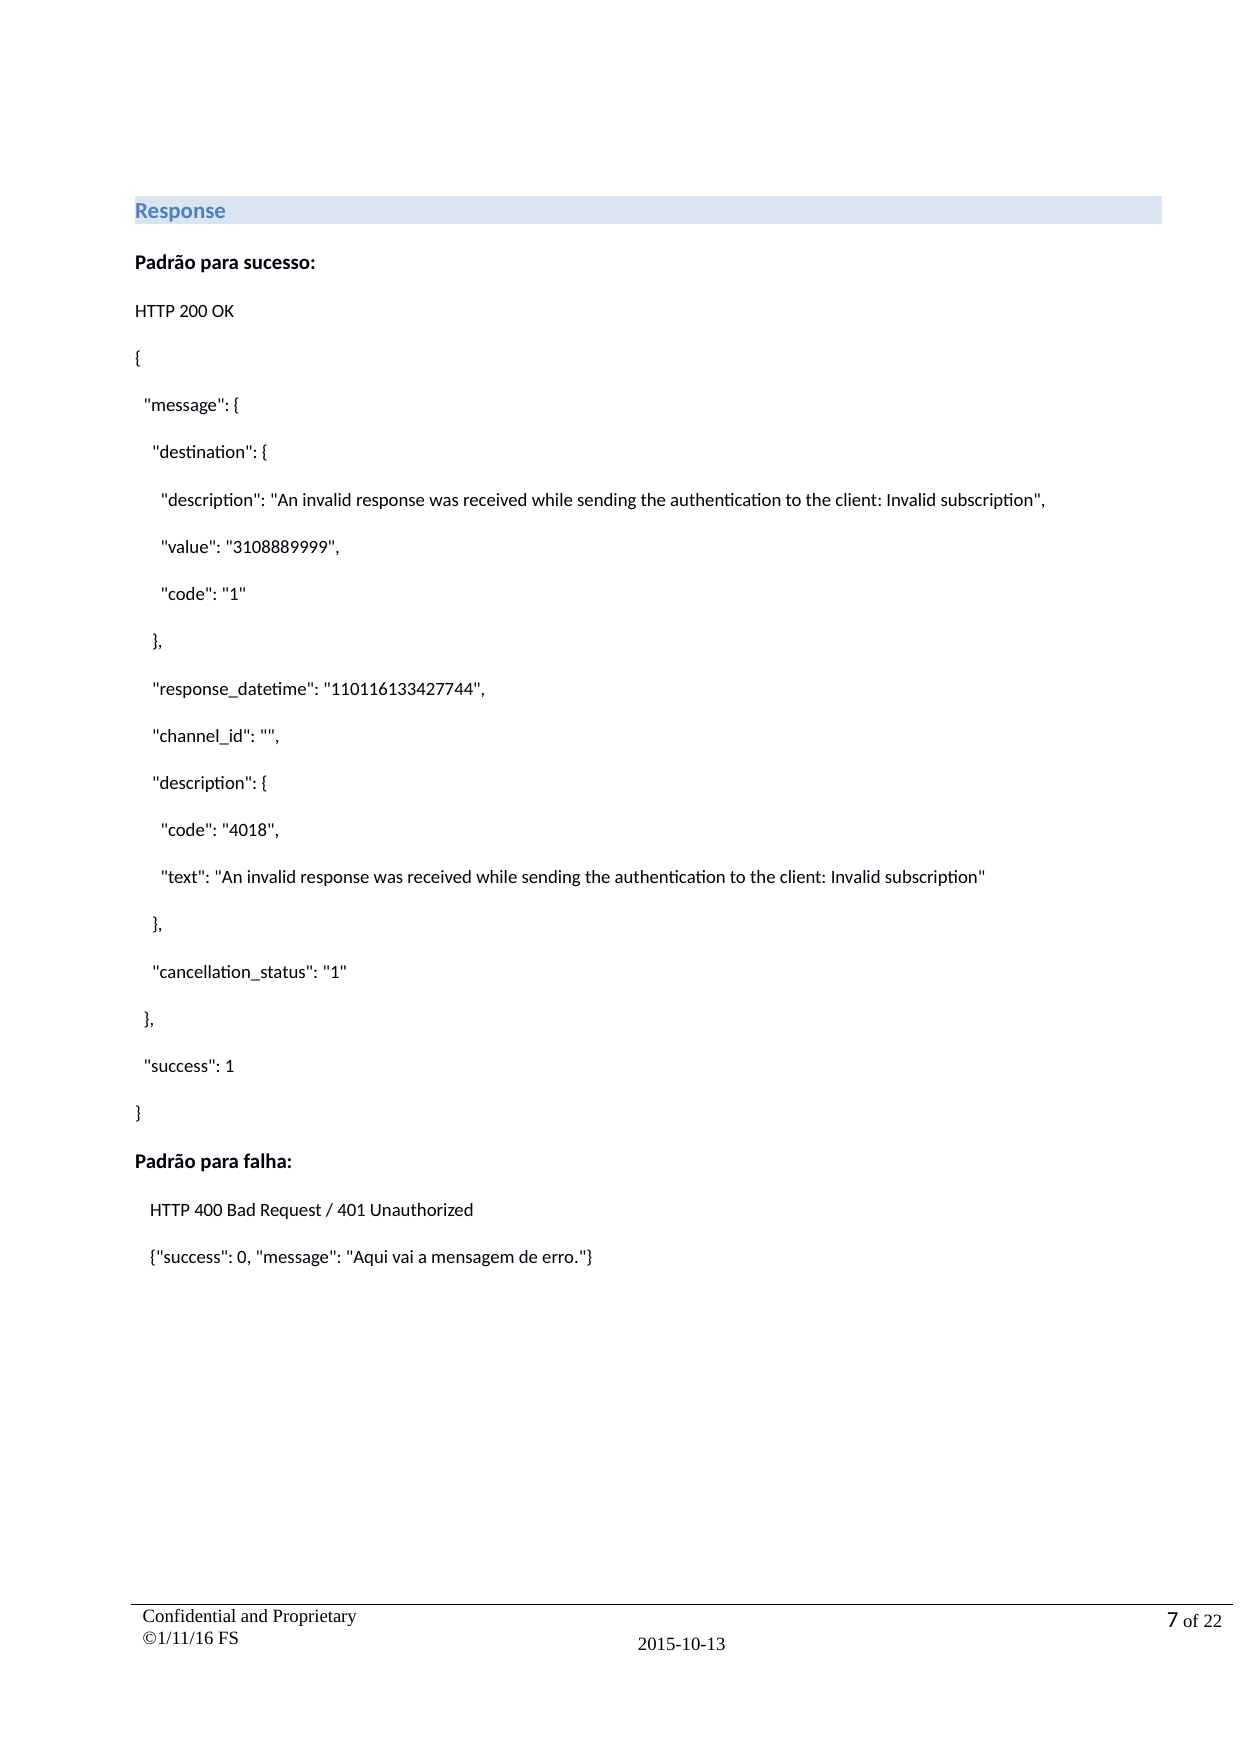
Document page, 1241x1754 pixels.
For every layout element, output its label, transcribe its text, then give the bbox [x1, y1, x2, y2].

text "value": "3108889999", [135, 535, 1162, 558]
text Padrão para sucesso: [135, 249, 1162, 274]
text "code": "1" [135, 582, 1162, 605]
text HTTP 200 OK [135, 299, 1162, 322]
text {"success": 0, "message": "Aqui vai a mensagem de erro."} [135, 1246, 1162, 1269]
text { [135, 346, 1162, 369]
text "destination": { [135, 441, 1162, 464]
text "text": "An invalid response was received while sending the authentication to the client: Invalid subscription" [135, 865, 1162, 888]
text }, [135, 913, 1162, 936]
text "channel_id": "", [135, 724, 1162, 747]
text "description": { [135, 771, 1162, 794]
text "cancellation_status": "1" [135, 960, 1162, 983]
text Padrão para falha: [135, 1148, 1162, 1174]
text "response_datetime": "110116133427744", [135, 677, 1162, 699]
text "code": "4018", [135, 818, 1162, 841]
text "success": 1 [135, 1054, 1162, 1077]
text } [135, 1101, 1162, 1124]
text Response [135, 196, 1162, 224]
text "description": "An invalid response was received while sending the authentication to the client: Invalid subscription", [135, 488, 1162, 511]
text }, [135, 1007, 1162, 1030]
text }, [135, 629, 1162, 652]
text HTTP 400 Bad Request / 401 Unauthorized [135, 1198, 1162, 1221]
text "message": { [135, 393, 1162, 416]
